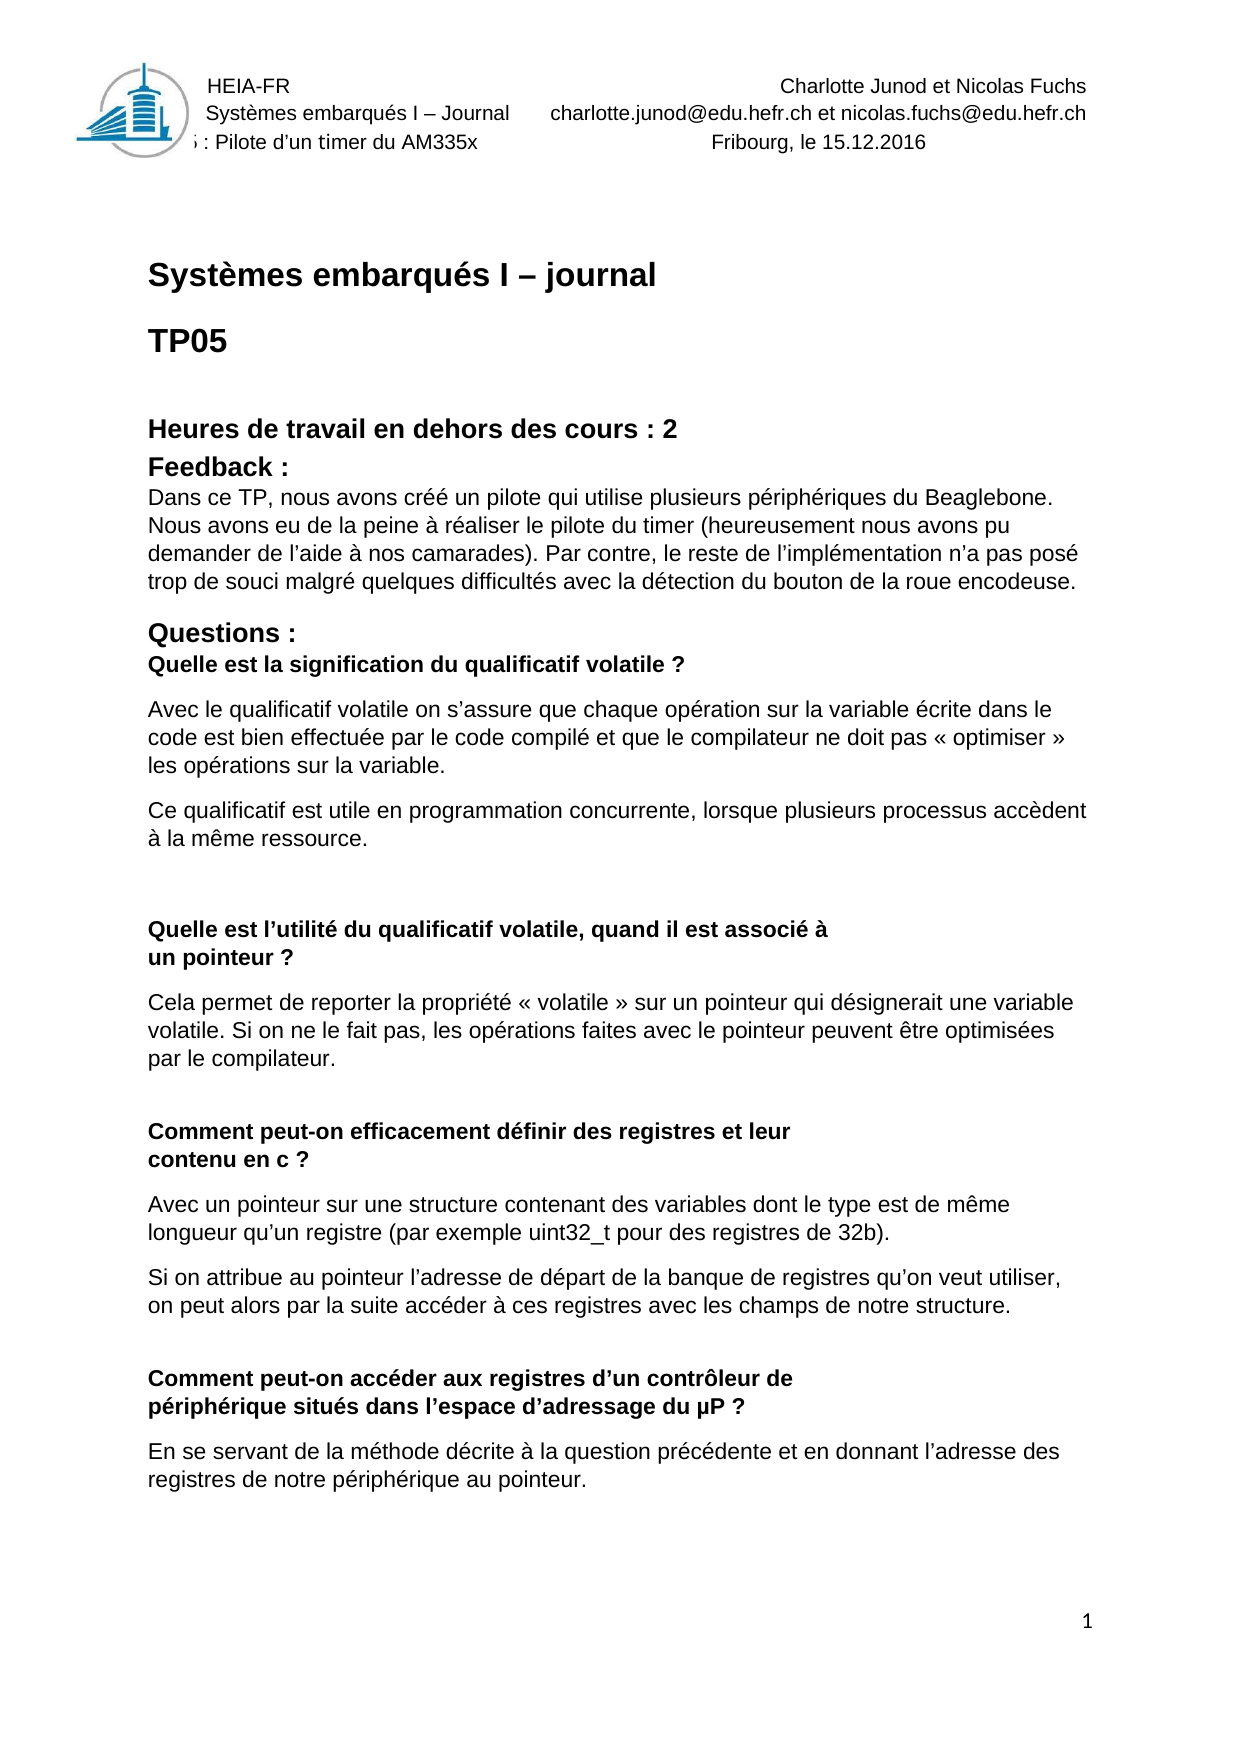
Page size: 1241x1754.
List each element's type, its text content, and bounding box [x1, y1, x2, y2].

text Quelle est l’utilité du qualificatif volatile, quand il est associé à un pointeur ? [148, 916, 1093, 971]
text Si on attribue au pointeur l’adresse de départ de la banque de registres qu’on veut utiliser, on peut alors par la suite accéder à ces registres avec les champs de notre structure. [148, 1264, 1093, 1318]
subtitle Questions : [148, 617, 1093, 648]
text Avec le qualificatif volatile on s’assure que chaque opération sur la variable écrite dans le code est bien effectuée par le code compilé et que le compilateur ne doit pas « optimiser » les opérations sur la variable. [148, 696, 1093, 778]
text Ce qualificatif est utile en programmation concurrente, lorsque plusieurs processus accèdent à la même ressource. [148, 797, 1093, 851]
text Comment peut-on accéder aux registres d’un contrôleur de périphérique situés dans l’espace d’adressage du µP ? [148, 1337, 1093, 1419]
subtitle Feedback : [148, 451, 1093, 482]
subtitle TP05 [148, 321, 1093, 359]
text Avec un pointeur sur une structure contenant des variables dont le type est de même longueur qu’un registre (par exemple uint32_t pour des registres de 32b). [148, 1191, 1093, 1246]
text Comment peut-on efficacement définir des registres et leur contenu en c ? [148, 1090, 1093, 1173]
subtitle Heures de travail en dehors des cours : 2 [148, 413, 1093, 444]
text En se servant de la méthode décrite à la question précédente et en donnant l’adresse des registres de notre périphérique au pointeur. [148, 1438, 1093, 1492]
text Dans ce TP, nous avons créé un pilote qui utilise plusieurs périphériques du Beaglebone. Nous avons eu de la peine à réaliser le pilote du timer (heureusement nous avons pu demander de l’aide à nos camarades). Par contre, le reste de l’implémentation n’a pas posé trop de souci malgré quelques difficultés avec la détection du bouton de la roue encodeuse. [148, 484, 1093, 595]
subtitle Systèmes embarqués I – journal [148, 255, 1093, 293]
text Quelle est la signification du qualificatif volatile ? [148, 651, 1093, 677]
text Cela permet de reporter la propriété « volatile » sur un pointeur qui désignerait une variable volatile. Si on ne le fait pas, les opérations faites avec le pointeur peuvent être optimisées par le compilateur. [148, 989, 1093, 1072]
